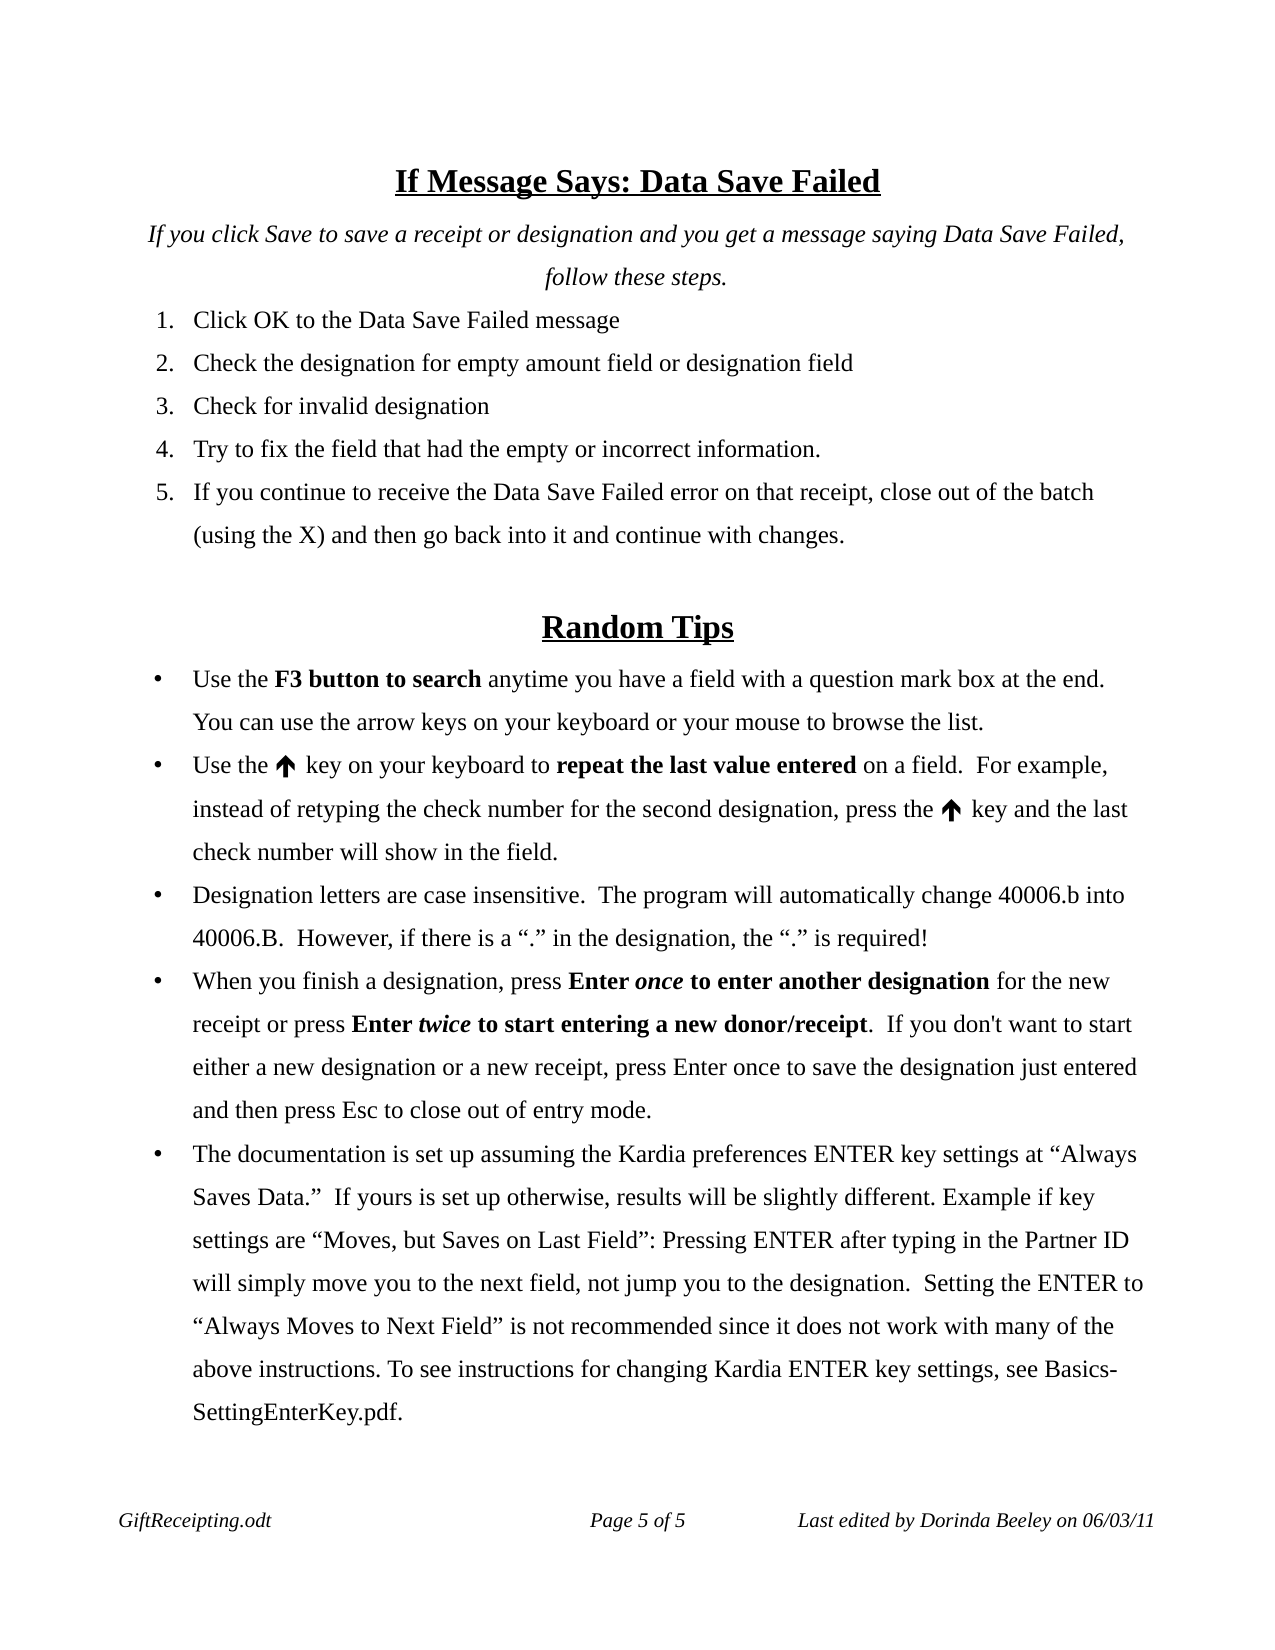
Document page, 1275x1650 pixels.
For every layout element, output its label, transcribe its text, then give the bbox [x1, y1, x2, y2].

list Check the designation for empty amount field or designation field [156, 348, 1157, 377]
list Try to fix the field that had the empty or incorrect information. [156, 434, 1157, 463]
list The documentation is set up assuming the Kardia preferences ENTER key settings at “Always Saves Data.” If yours is set up otherwise, results will be slightly different. Example if key settings are “Moves, but Saves on Last Field”: Pressing ENTER after typing in the Partner ID will simply move you to the next field, not jump you to the designation. Setting the ENTER to “Always Moves to Next Field” is not recommended since it does not work with many of the above instructions. To see instructions for changing Kardia ENTER key settings, see Basics-SettingEnterKey.pdf. [153, 1139, 1157, 1426]
list When you finish a designation, press Enter once to enter another designation for the new receipt or press Enter twice to start entering a new donor/receipt. If you don't want to start either a new designation or a new receipt, press Enter once to save the designation just entered and then press Esc to close out of entry mode. [153, 966, 1157, 1124]
text If Message Says: Data Save Failed [118, 161, 1157, 199]
list Use the  key on your keyboard to repeat the last value entered on a field. For example, instead of retyping the check number for the second designation, press the  key and the last check number will show in the field. [153, 751, 1157, 866]
list Designation letters are case insensitive. The program will automatically change 40006.b into 40006.B. However, if there is a “.” in the designation, the “.” is required! [153, 880, 1157, 952]
list Click OK to the Data Save Failed message [156, 305, 1157, 334]
list Check for invalid designation [156, 391, 1157, 420]
list If you continue to receive the Data Save Failed error on that receipt, close out of the batch (using the X) and then go back into it and continue with changes. [156, 477, 1157, 549]
text Random Tips [118, 607, 1157, 645]
list Use the F3 button to search anytime you have a field with a question mark box at the end. You can use the arrow keys on your keyboard or your mouse to browse the list. [153, 664, 1157, 736]
text If you click Save to save a receipt or designation and you get a message saying Data Save Failed, follow these steps. [118, 219, 1157, 291]
